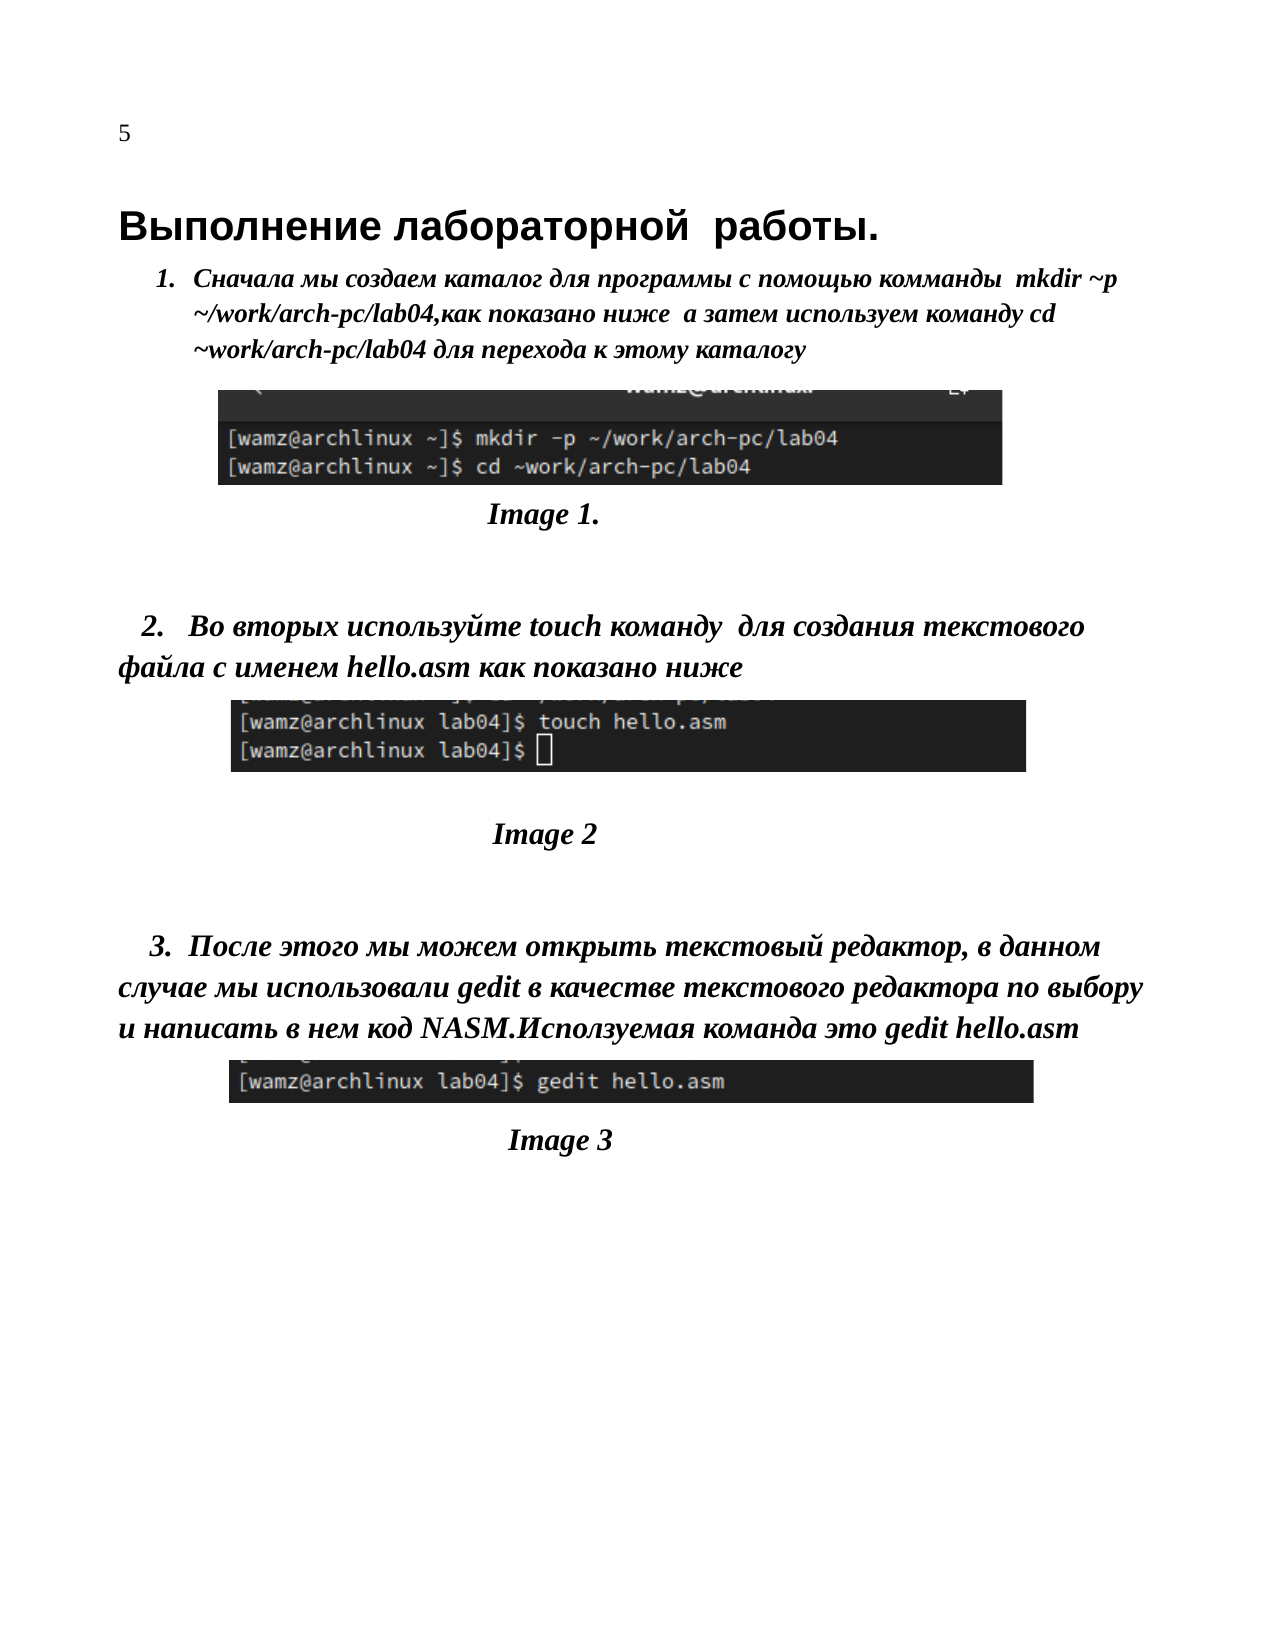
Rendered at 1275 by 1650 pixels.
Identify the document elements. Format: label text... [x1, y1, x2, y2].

text 3. После этого мы можем открыть текстовый редактор, в данном случае мы использовали gedit в качестве текстового редактора по выбору и написать в нем код NASM.Исползуемая команда это gedit hello.asm [118, 927, 1157, 1046]
list Сначала мы создаем каталог для программы с помощью комманды mkdir ~p ~/work/arch-pc/lab04,как показано ниже а затем используем команду cd ~work/arch-pc/lab04 для перехода к этому каталогу [156, 262, 1157, 364]
subtitle Выполнение лабораторной работы. [118, 201, 1157, 249]
text 2. Во вторых используйте touch команду для создания текстового файла с именем hello.asm как показано ниже [118, 607, 1157, 684]
text Image 3 [118, 1121, 1157, 1157]
text Image 2 [118, 816, 1157, 852]
picture [218, 390, 1003, 485]
picture [230, 700, 1027, 772]
text Image 1. [118, 495, 1157, 531]
picture [229, 1060, 1034, 1103]
